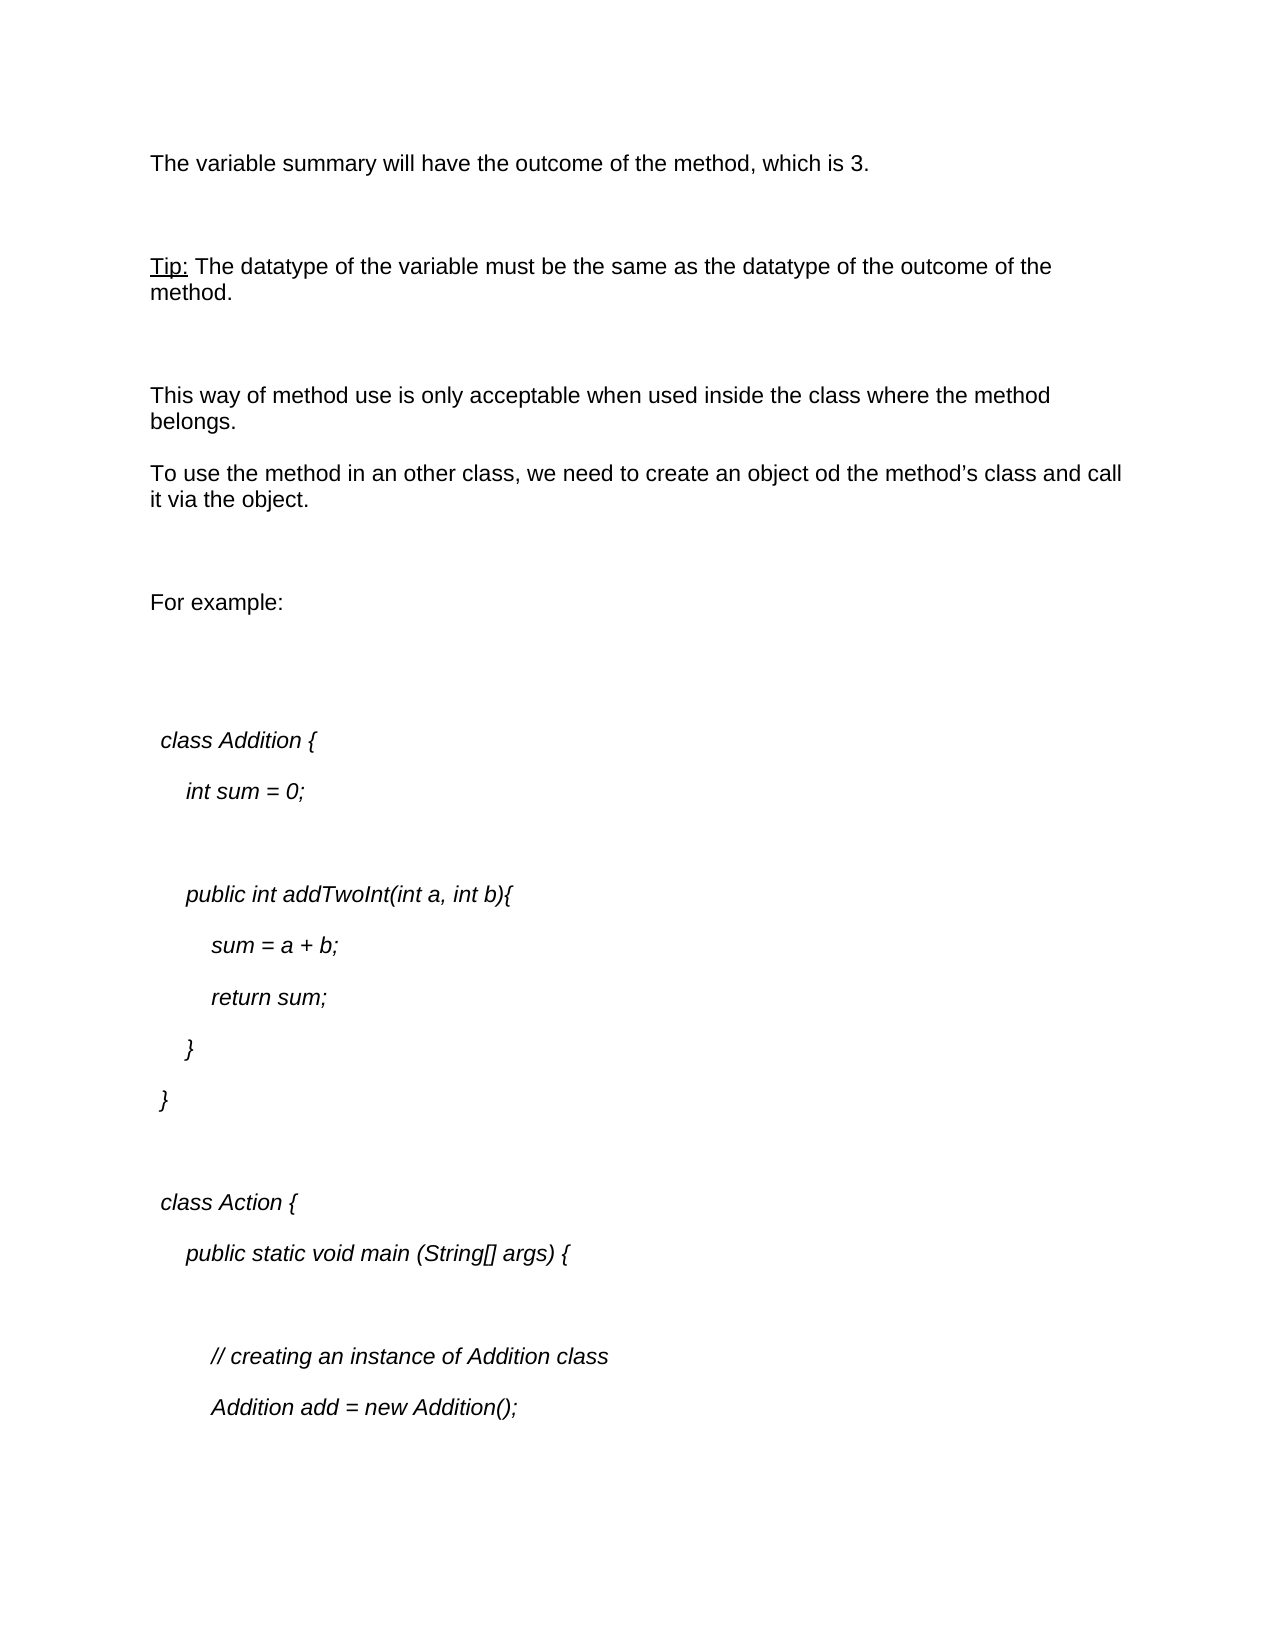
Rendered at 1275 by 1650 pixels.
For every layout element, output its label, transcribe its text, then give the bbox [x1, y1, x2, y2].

text To use the method in an other class, we need to create an object od the method’s class and call it via the object. [150, 459, 1125, 512]
text The variable summary will have the outcome of the method, which is 3. [150, 150, 1125, 176]
text For example: [150, 588, 1125, 615]
table_header class Addition { int sum = 0; public int addTwoInt(int a, int b){ sum = a + b; return sum; } } class Action { public static void main (String[] args) { // creating an instance of Addition class Addition add = new Addition(); [150, 691, 1125, 1500]
text This way of method use is only acceptable when used inside the class where the method belongs. [150, 382, 1125, 434]
text Tip: The datatype of the variable must be the same as the datatype of the outcome of the method. [150, 253, 1125, 305]
